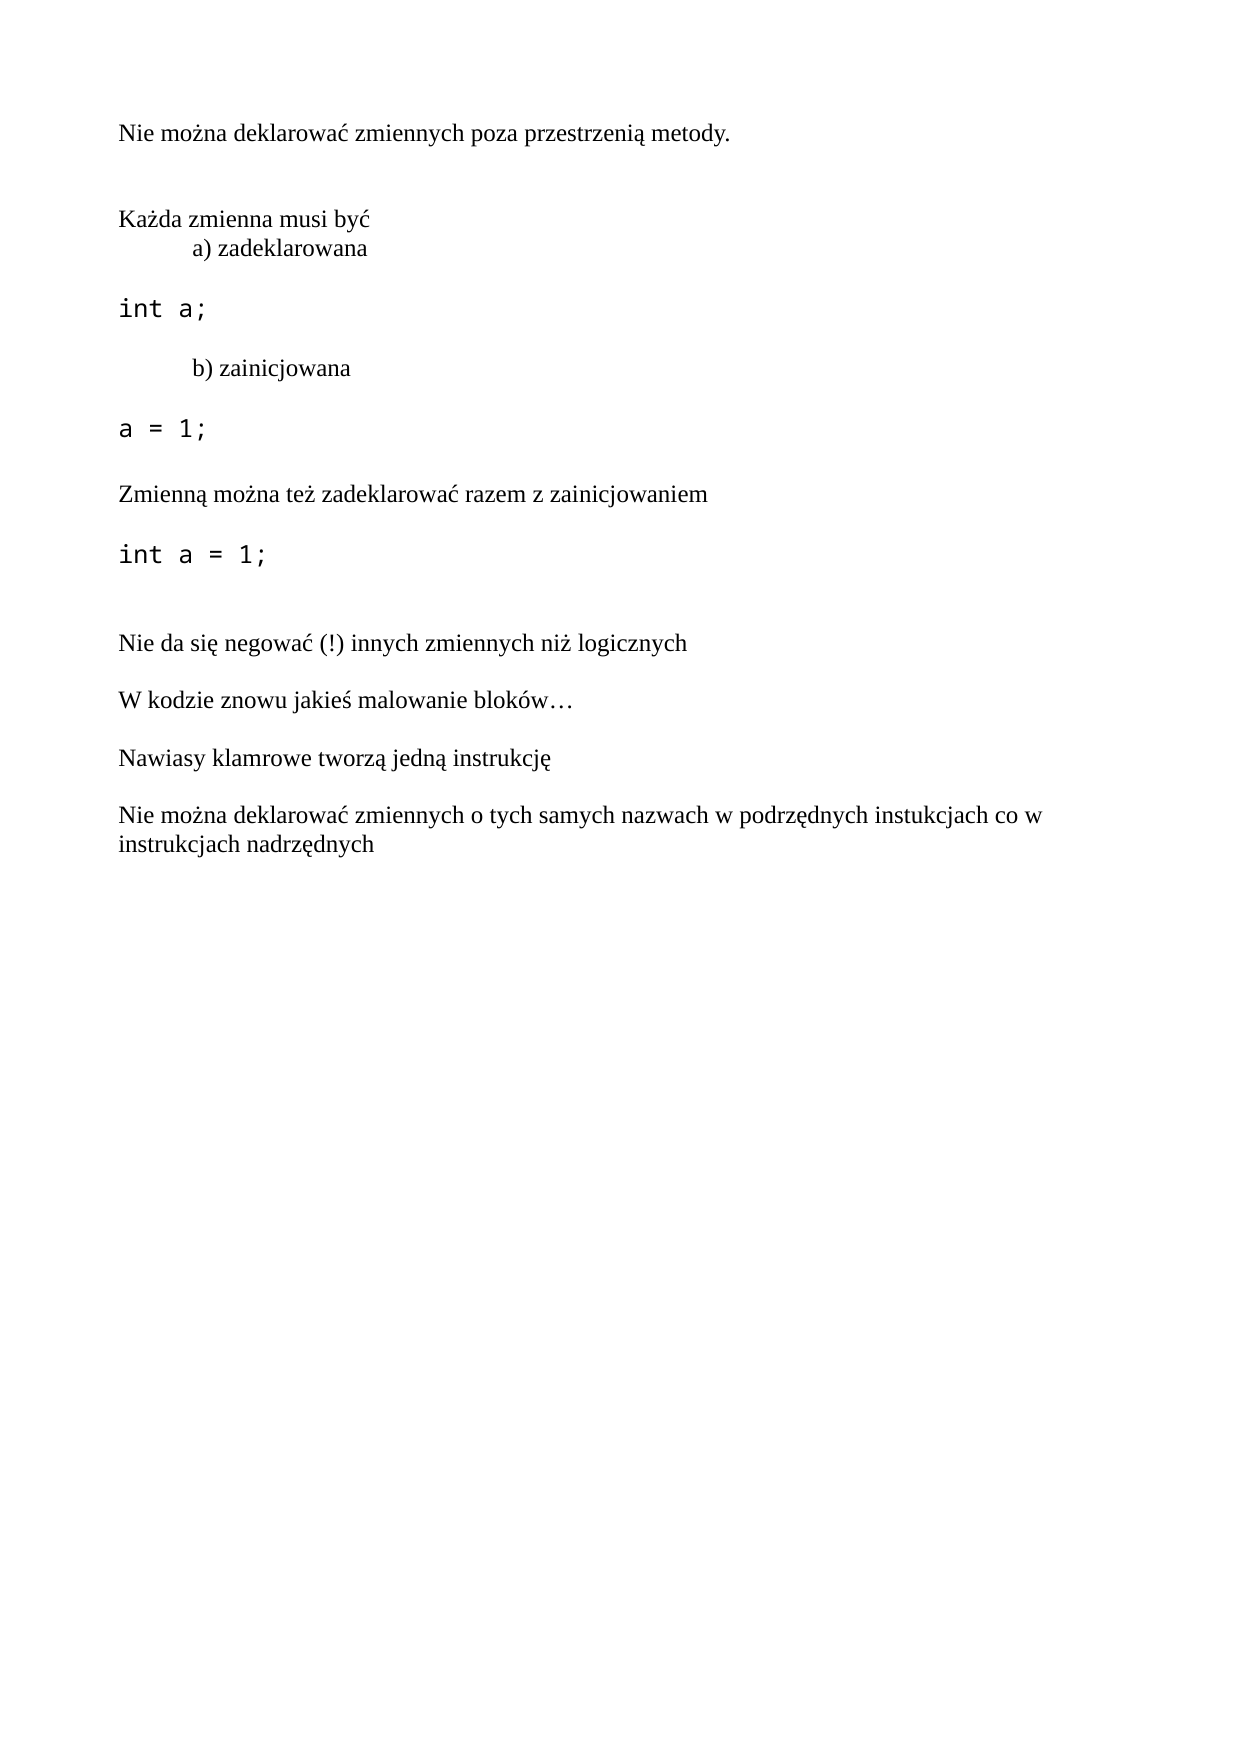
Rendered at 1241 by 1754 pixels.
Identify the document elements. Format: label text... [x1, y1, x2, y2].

text Każda zmienna musi być [118, 204, 1122, 233]
text a = 1; [118, 411, 1122, 445]
text a) zadeklarowana [118, 233, 1122, 262]
text Nie można deklarować zmiennych o tych samych nazwach w podrzędnych instukcjach co w instrukcjach nadrzędnych [118, 801, 1122, 858]
text W kodzie znowu jakieś malowanie bloków… [118, 686, 1122, 714]
text Nie da się negować (!) innych zmiennych niż logicznych [118, 628, 1122, 657]
text int a; [118, 291, 1122, 325]
text Zmienną można też zadeklarować razem z zainicjowaniem [118, 479, 1122, 508]
text Nie można deklarować zmiennych poza przestrzenią metody. [118, 118, 1122, 147]
text b) zainicjowana [118, 353, 1122, 382]
text int a = 1; [118, 537, 1122, 571]
text Nawiasy klamrowe tworzą jedną instrukcję [118, 743, 1122, 772]
